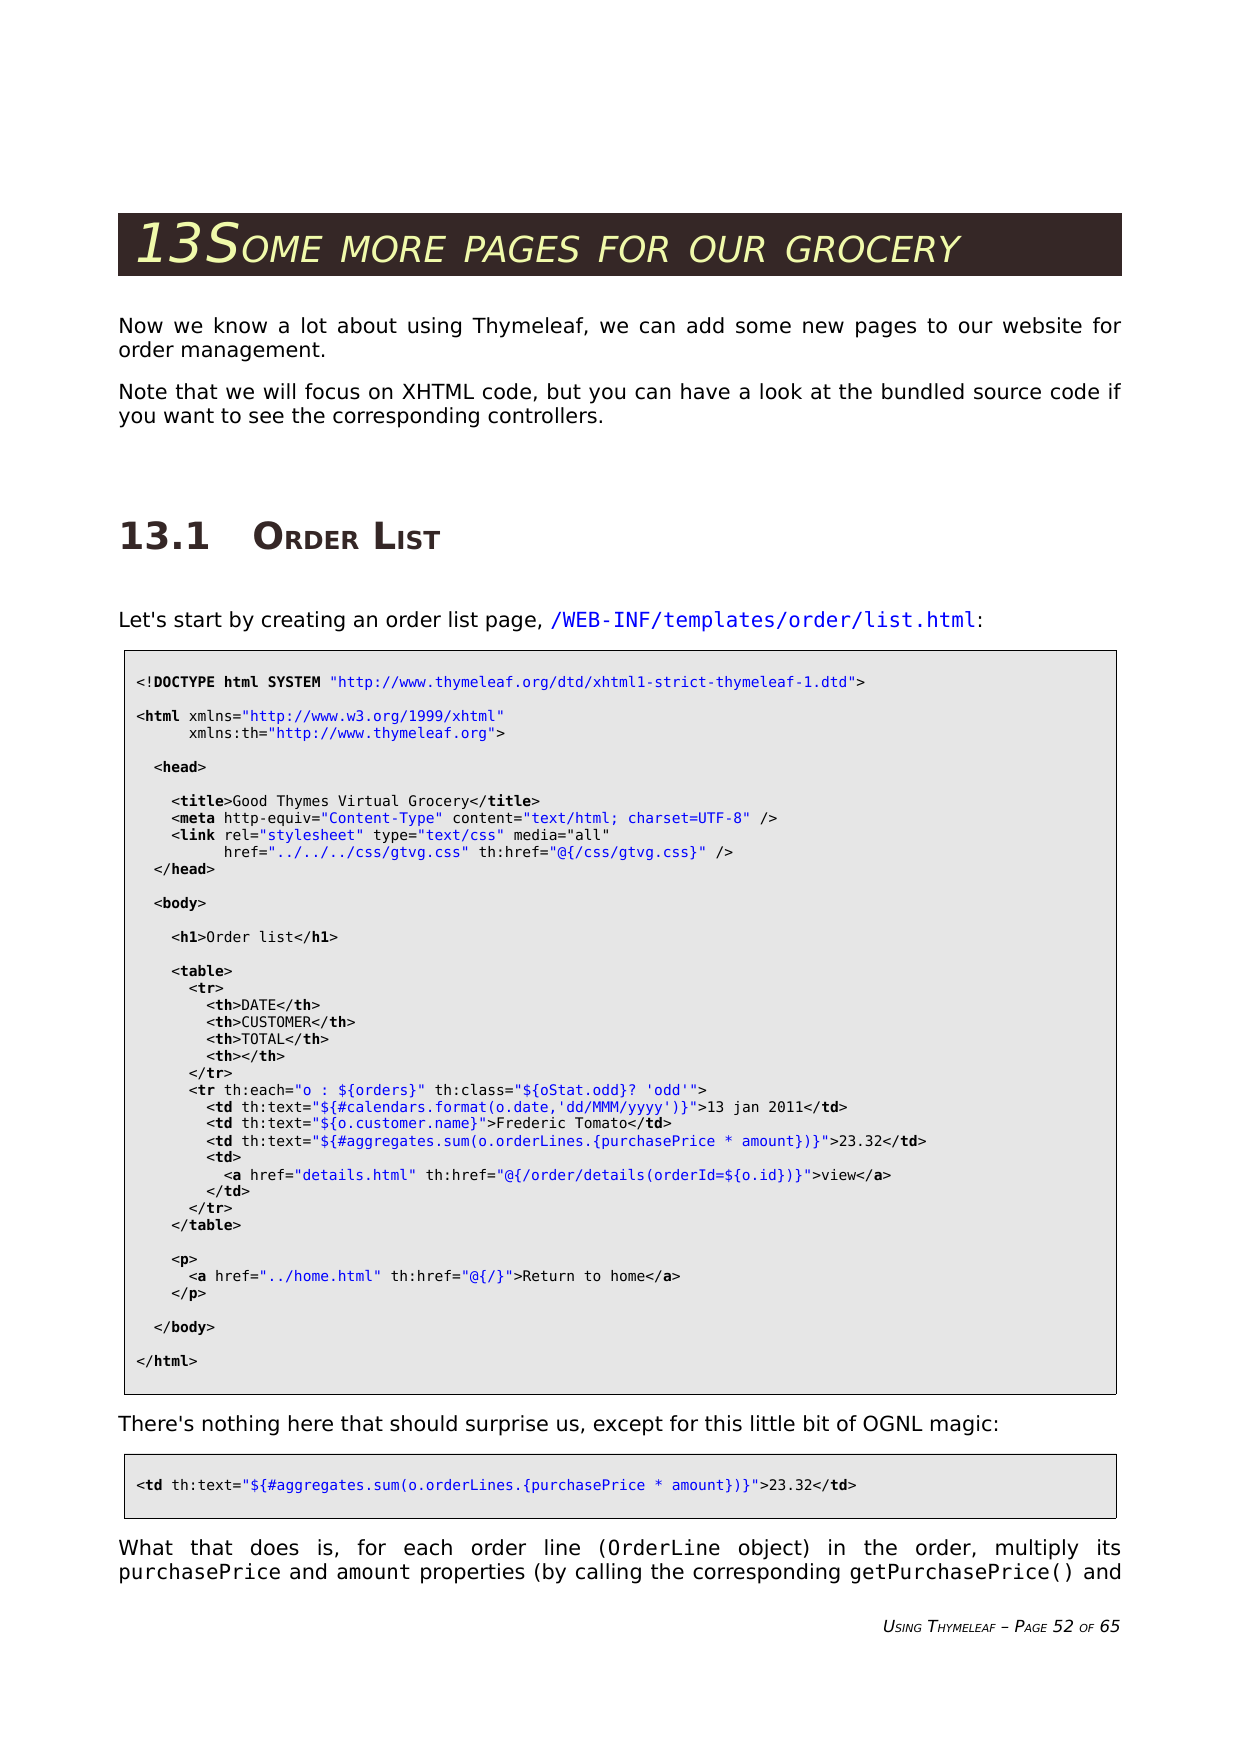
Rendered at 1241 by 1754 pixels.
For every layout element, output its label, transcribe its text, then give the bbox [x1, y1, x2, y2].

text <!DOCTYPE html SYSTEM "http://www.thymeleaf.org/dtd/xhtml1-strict-thymeleaf-1.dtd"> <html xmlns="http://www.w3.org/1999/xhtml" xmlns:th="http://www.thymeleaf.org"> <head> <title>Good Thymes Virtual Grocery</title> <meta http-equiv="Content-Type" content="text/html; charset=UTF-8" /> <link rel="stylesheet" type="text/css" media="all" href="../../../css/gtvg.css" th:href="@{/css/gtvg.css}" /> </head> <body> <h1>Order list</h1> <table> <tr> <th>DATE</th> <th>CUSTOMER</th> <th>TOTAL</th> <th></th> </tr> <tr th:each="o : ${orders}" th:class="${oStat.odd}? 'odd'"> <td th:text="${#calendars.format(o.date,'dd/MMM/yyyy')}">13 jan 2011</td> <td th:text="${o.customer.name}">Frederic Tomato</td> <td th:text="${#aggregates.sum(o.orderLines.{purchasePrice * amount})}">23.32</td> <td> <a href="details.html" th:href="@{/order/details(orderId=${o.id})}">view</a> </td> </tr> </table> <p> <a href="../home.html" th:href="@{/}">Return to home</a> </p> </body> </html> [125, 651, 1116, 1394]
text There's nothing here that should surprise us, except for this little bit of OGNL magic: [118, 1412, 1122, 1436]
text What that does is, for each order line (OrderLine object) in the order, multiply its purchasePrice and amount properties (by calling the corresponding getPurchasePrice() and [118, 1536, 1122, 1584]
subtitle Some more pages for our grocery [118, 213, 1122, 276]
subtitle Order List [118, 514, 1122, 558]
text <td th:text="${#aggregates.sum(o.orderLines.{purchasePrice * amount})}">23.32</td> [125, 1455, 1116, 1518]
text Note that we will focus on XHTML code, but you can have a look at the bundled source code if you want to see the corresponding controllers. [118, 380, 1122, 429]
text Let's start by creating an order list page, /WEB-INF/templates/order/list.html: [118, 608, 1122, 632]
text Now we know a lot about using Thymeleaf, we can add some new pages to our website for order management. [118, 314, 1122, 362]
